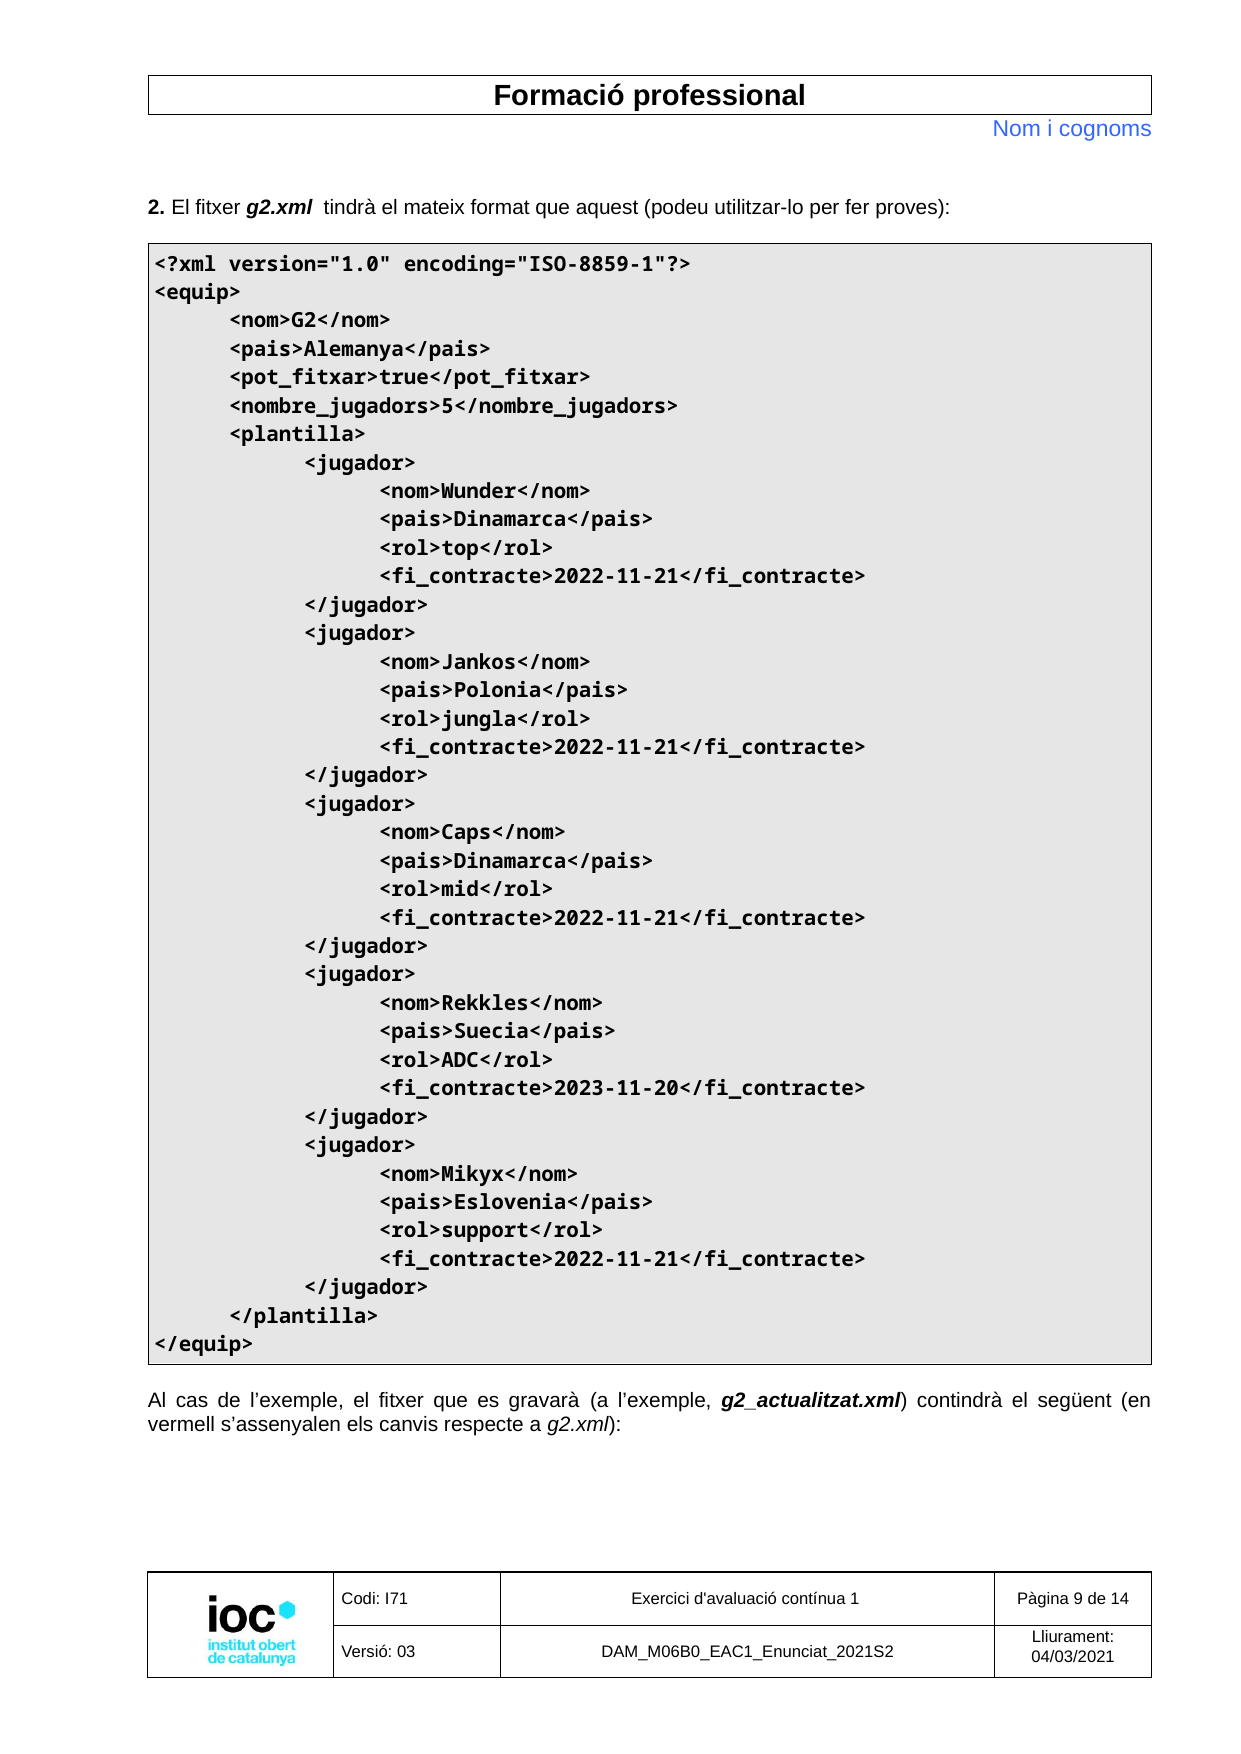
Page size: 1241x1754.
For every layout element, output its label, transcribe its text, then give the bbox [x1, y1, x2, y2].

table_header <?xml version="1.0" encoding="ISO-8859-1"?> <equip> <nom>G2</nom> <pais>Alemanya</pais> <pot_fitxar>true</pot_fitxar> <nombre_jugadors>5</nombre_jugadors> <plantilla> <jugador> <nom>Wunder</nom> <pais>Dinamarca</pais> <rol>top</rol> <fi_contracte>2022-11-21</fi_contracte> </jugador> <jugador> <nom>Jankos</nom> <pais>Polonia</pais> <rol>jungla</rol> <fi_contracte>2022-11-21</fi_contracte> </jugador> <jugador> <nom>Caps</nom> <pais>Dinamarca</pais> <rol>mid</rol> <fi_contracte>2022-11-21</fi_contracte> </jugador> <jugador> <nom>Rekkles</nom> <pais>Suecia</pais> <rol>ADC</rol> <fi_contracte>2023-11-20</fi_contracte> </jugador> <jugador> <nom>Mikyx</nom> <pais>Eslovenia</pais> <rol>support</rol> <fi_contracte>2022-11-21</fi_contracte> </jugador> </plantilla> </equip> [149, 244, 1151, 1363]
text 2. El fitxer g2.xml tindrà el mateix format que aquest (podeu utilitzar-lo per fer proves): [148, 195, 1151, 219]
text Al cas de l’exemple, el fitxer que es gravarà (a l’exemple, g2_actualitzat.xml) contindrà el següent (en vermell s’assenyalen els canvis respecte a g2.xml): [148, 1387, 1151, 1435]
picture [195, 1581, 309, 1677]
